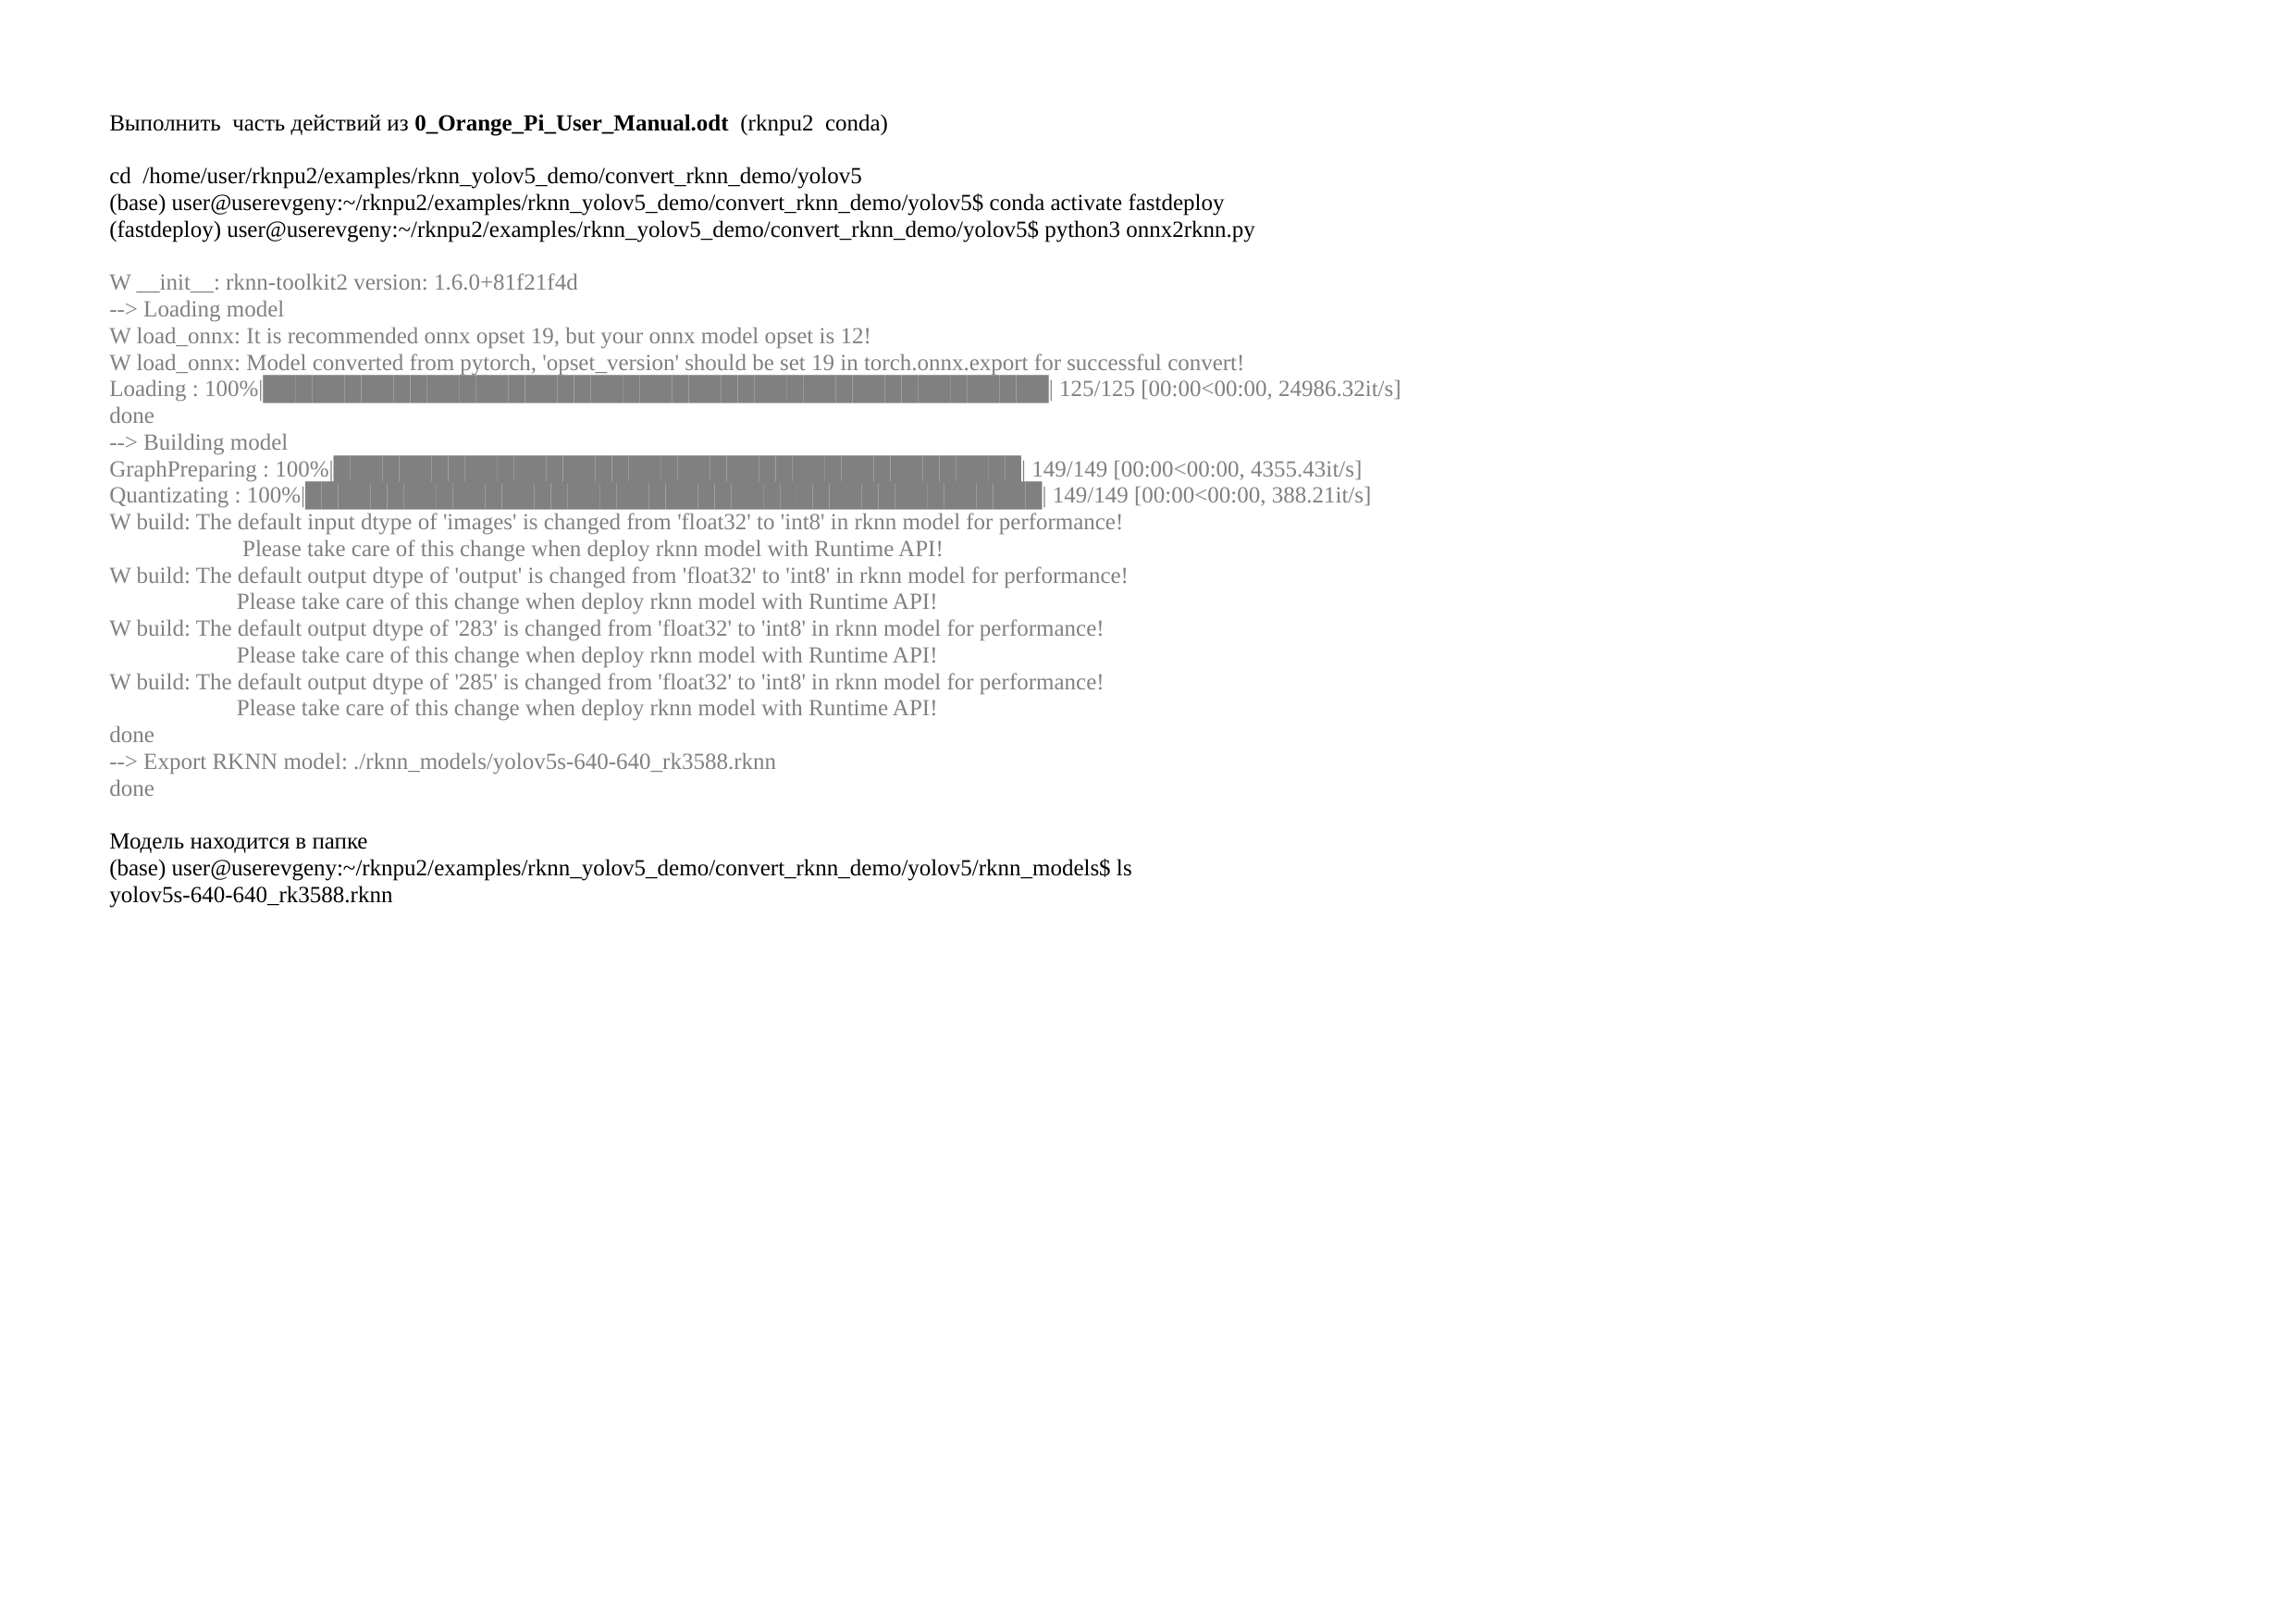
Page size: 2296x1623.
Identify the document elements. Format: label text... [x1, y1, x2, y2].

text --> Export RKNN model: ./rknn_models/yolov5s-640-640_rk3588.rknn [109, 748, 2186, 774]
text cd /home/user/rknpu2/examples/rknn_yolov5_demo/convert_rknn_demo/yolov5 [109, 163, 2186, 189]
text Модель находится в папке [109, 827, 2186, 854]
text Please take care of this change when deploy rknn model with Runtime API! [109, 641, 2186, 668]
text Loading : 100%|████████████████████████████████████████████████| 125/125 [00:00<00:00, 24986.32it/s] [1049, 376, 2186, 402]
text W __init__: rknn-toolkit2 version: 1.6.0+81f21f4d [109, 269, 2186, 295]
text Please take care of this change when deploy rknn model with Runtime API! [109, 535, 2186, 562]
text W build: The default input dtype of 'images' is changed from 'float32' to 'int8' in rknn model for performance! [109, 508, 2186, 535]
text W load_onnx: Model converted from pytorch, 'opset_version' should be set 19 in torch.onnx.export for successful convert! [109, 349, 2186, 376]
text GraphPreparing : 100%|██████████████████████████████████████████| 149/149 [00:00<00:00, 4355.43it/s] [109, 455, 333, 482]
text Loading : 100%|████████████████████████████████████████████████| 125/125 [00:00<00:00, 24986.32it/s] [109, 376, 263, 402]
text W load_onnx: It is recommended onnx opset 19, but your onnx model opset is 12! [109, 322, 2186, 349]
text (base) user@userevgeny:~/rknpu2/examples/rknn_yolov5_demo/convert_rknn_demo/yolov5$ conda activate fastdeploy [109, 189, 2186, 216]
text W build: The default output dtype of 'output' is changed from 'float32' to 'int8' in rknn model for performance! [109, 562, 2186, 588]
text --> Loading model [109, 295, 2186, 322]
text done [109, 721, 2186, 748]
text (base) user@userevgeny:~/rknpu2/examples/rknn_yolov5_demo/convert_rknn_demo/yolov5/rknn_models$ ls [109, 854, 2186, 881]
text done [109, 774, 2186, 801]
text W build: The default output dtype of '283' is changed from 'float32' to 'int8' in rknn model for performance! [109, 614, 2186, 641]
text Quantizating : 100%|█████████████████████████████████████████████| 149/149 [00:00<00:00, 388.21it/s] [109, 482, 305, 508]
text Please take care of this change when deploy rknn model with Runtime API! [109, 695, 2186, 721]
text done [109, 402, 2186, 428]
text yolov5s-640-640_rk3588.rknn [109, 881, 2186, 908]
text GraphPreparing : 100%|██████████████████████████████████████████| 149/149 [00:00<00:00, 4355.43it/s] [1021, 455, 2186, 482]
text W build: The default output dtype of '285' is changed from 'float32' to 'int8' in rknn model for performance! [109, 668, 2186, 695]
text Выполнить часть действий из 0_Orange_Pi_User_Manual.odt (rknpu2 conda) [109, 109, 2186, 136]
text (fastdeploy) user@userevgeny:~/rknpu2/examples/rknn_yolov5_demo/convert_rknn_demo/yolov5$ python3 onnx2rknn.py [109, 216, 2186, 242]
text Please take care of this change when deploy rknn model with Runtime API! [109, 588, 2186, 614]
text Quantizating : 100%|█████████████████████████████████████████████| 149/149 [00:00<00:00, 388.21it/s] [1042, 482, 2186, 508]
text --> Building model [109, 428, 2186, 455]
